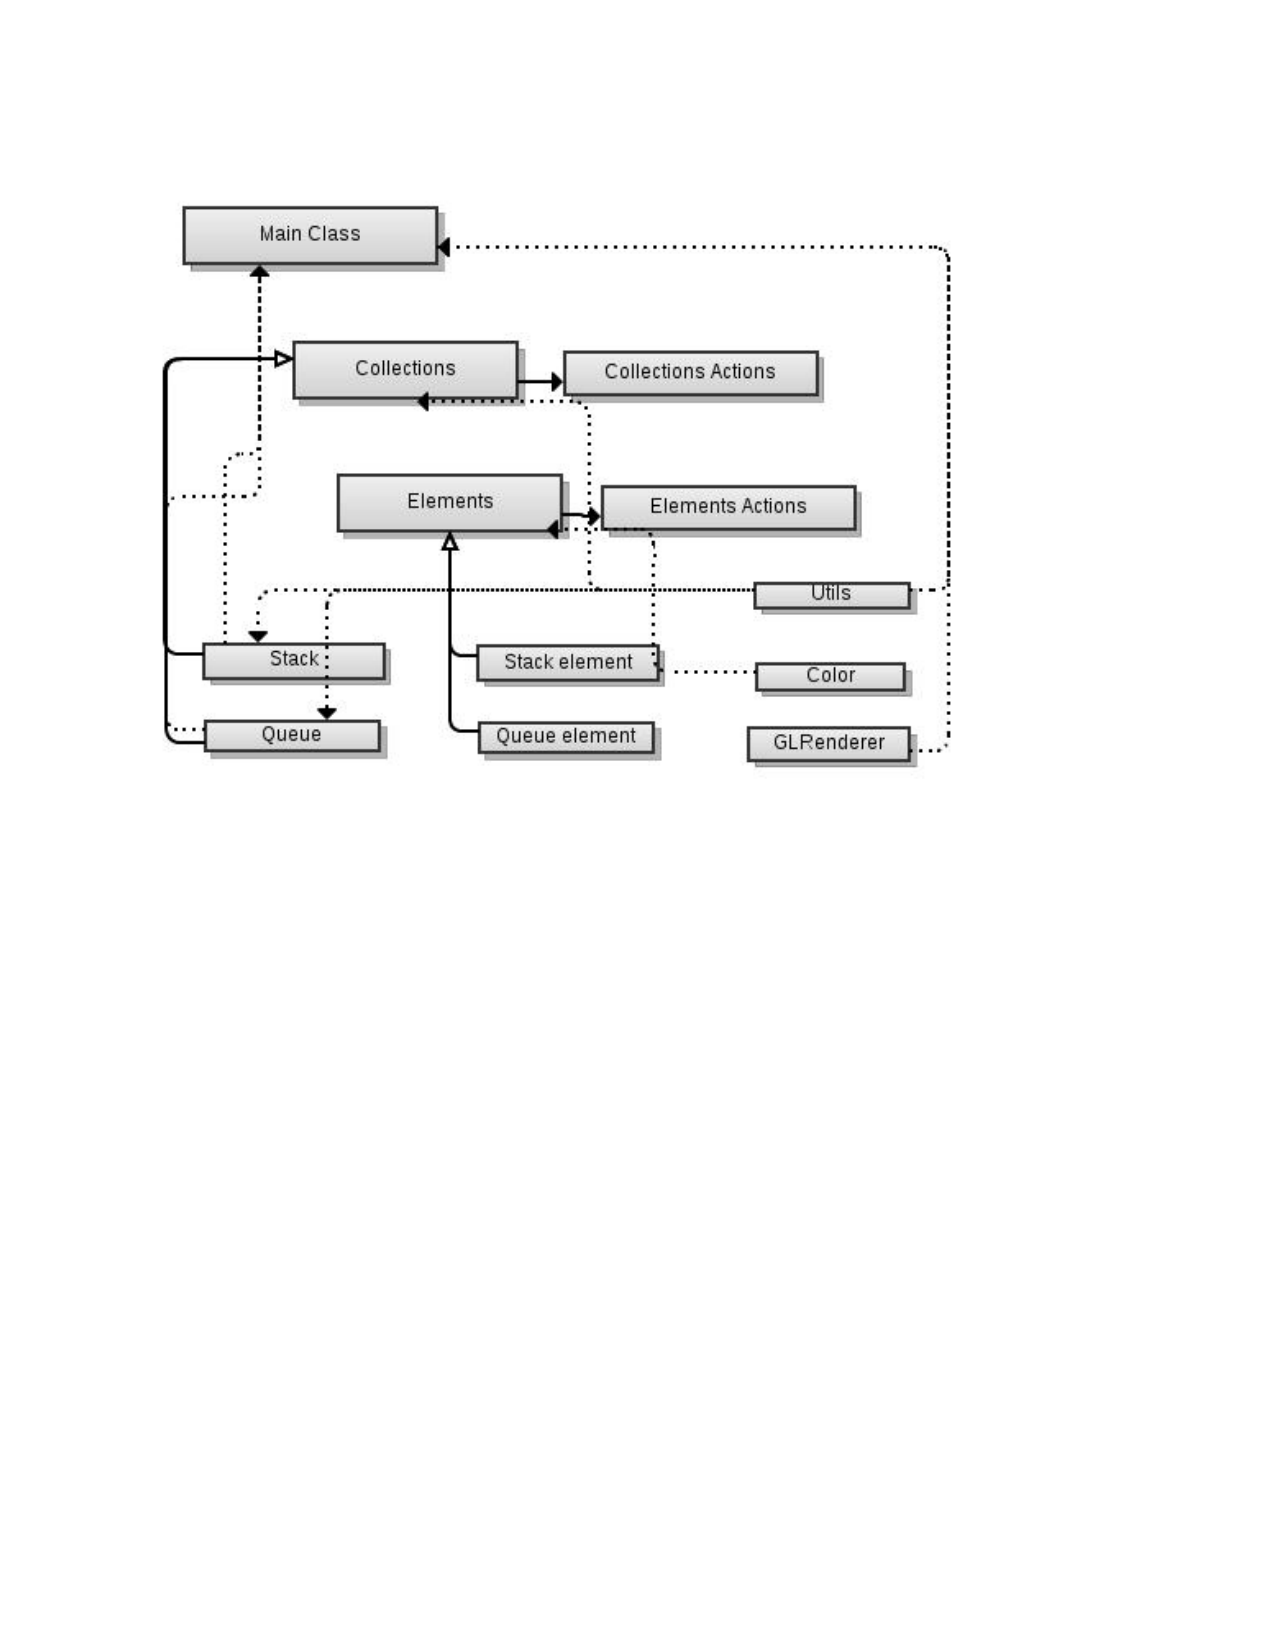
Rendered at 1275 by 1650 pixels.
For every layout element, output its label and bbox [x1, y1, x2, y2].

picture [150, 150, 1113, 925]
